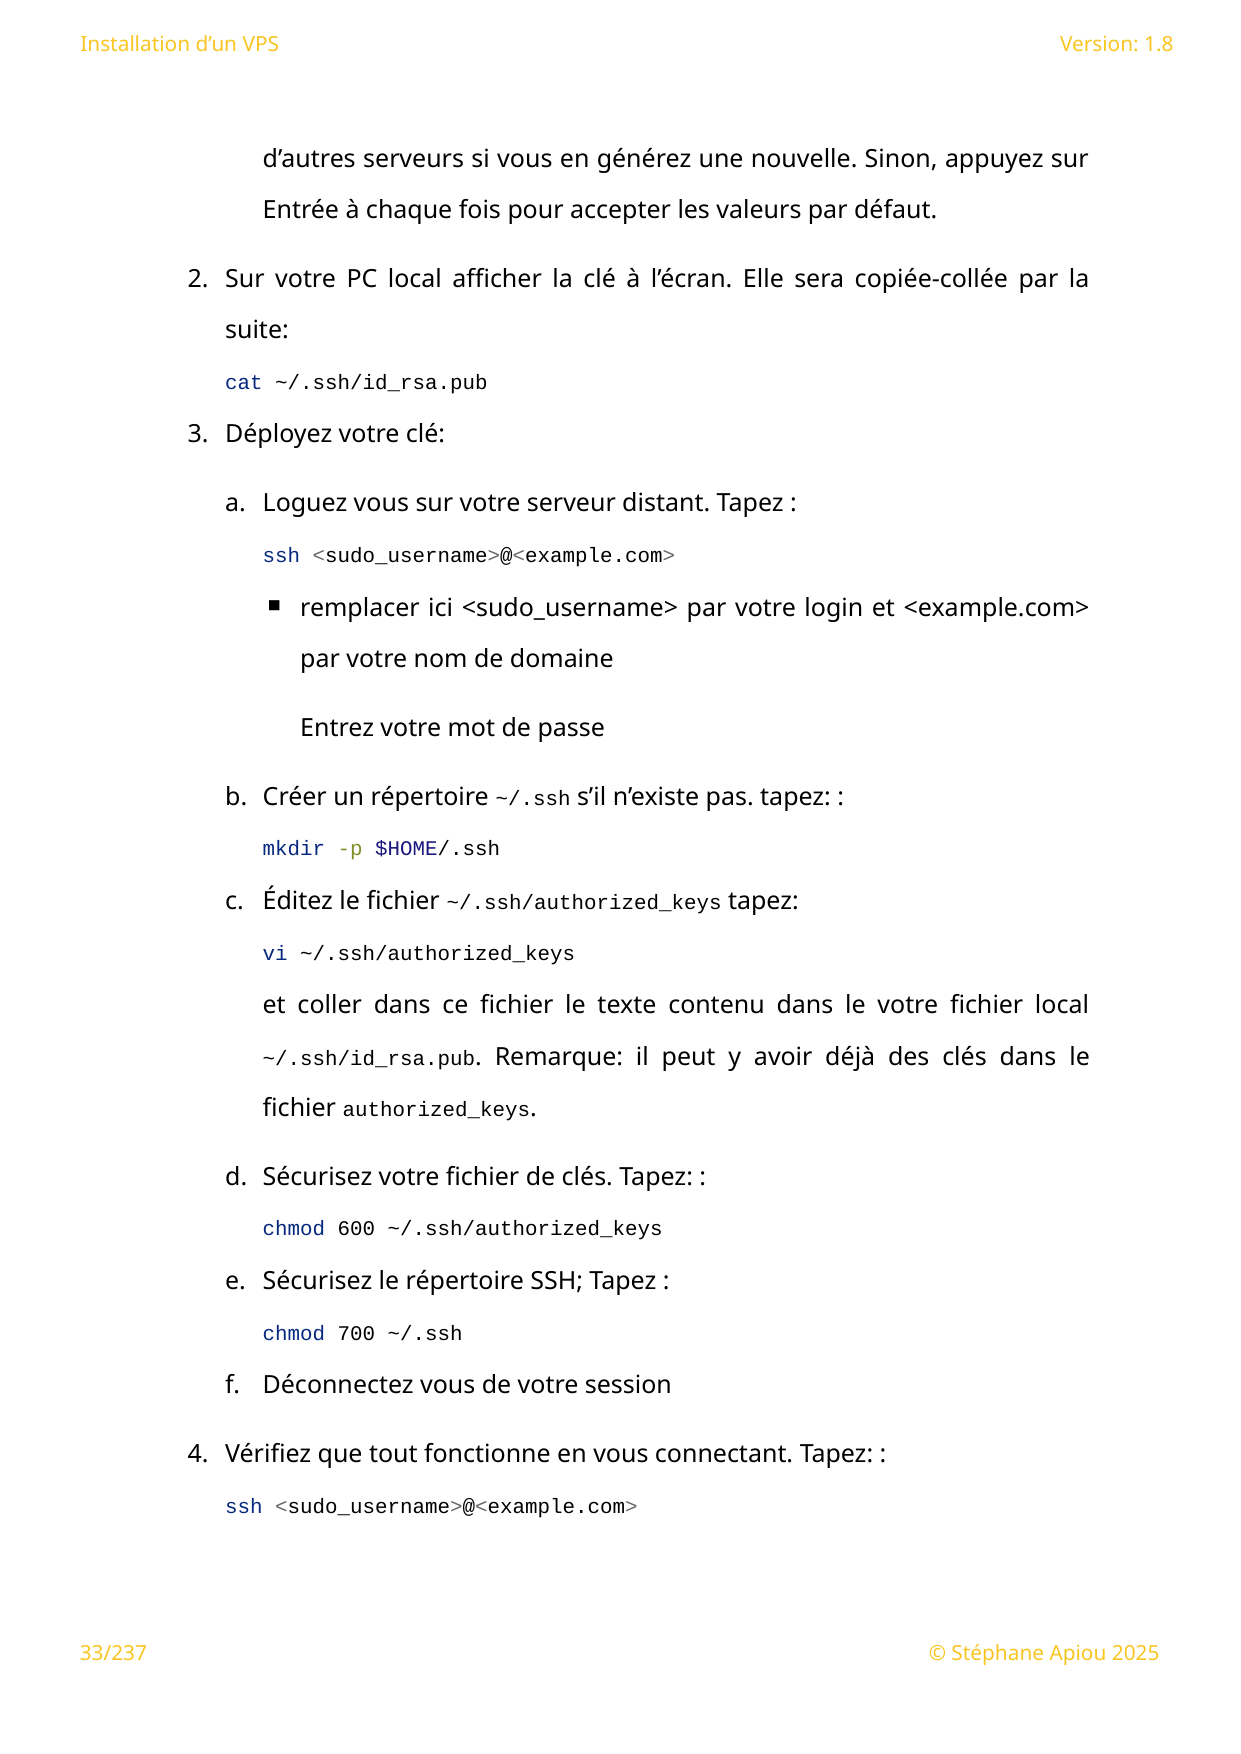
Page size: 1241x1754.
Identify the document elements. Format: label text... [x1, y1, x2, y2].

list cat ~/.ssh/id_rsa.pub [187, 372, 1090, 395]
list chmod 700 ~/.ssh [225, 1323, 1090, 1346]
list chmod 600 ~/.ssh/authorized_keys [225, 1218, 1090, 1242]
list Sécurisez le répertoire SSH; Tapez : [225, 1263, 1090, 1297]
list Loguez vous sur votre serveur distant. Tapez : [225, 485, 1090, 519]
list d’autres serveurs si vous en générez une nouvelle. Sinon, appuyez sur Entrée à chaque fois pour accepter les valeurs par défaut. [225, 141, 1090, 226]
list Créer un répertoire ~/.ssh s’il n’existe pas. tapez: : [225, 778, 1090, 812]
list Déconnectez vous de votre session [225, 1367, 1090, 1401]
list ssh <sudo_username>@<example.com> [225, 545, 1090, 569]
list Entrez votre mot de passe [262, 709, 1090, 743]
list ssh <sudo_username>@<example.com> [187, 1496, 1090, 1519]
list vi ~/.ssh/authorized_keys [225, 943, 1090, 966]
list et coller dans ce fichier le texte contenu dans le votre fichier local ~/.ssh/id_rsa.pub. Remarque: il peut y avoir déjà des clés dans le fichier authorized_keys. [225, 987, 1090, 1123]
list remplacer ici <sudo_username> par votre login et <example.com> par votre nom de domaine [262, 589, 1090, 674]
list Vérifiez que tout fonctionne en vous connectant. Tapez: : [187, 1436, 1090, 1470]
list Éditez le fichier ~/.ssh/authorized_keys tapez: [225, 883, 1090, 917]
list Déployez votre clé: [187, 416, 1090, 450]
list Sur votre PC local afficher la clé à l’écran. Elle sera copiée-collée par la suite: [187, 261, 1090, 346]
list Sécurisez votre fichier de clés. Tapez: : [225, 1158, 1090, 1192]
list mkdir -p $HOME/.ssh [225, 838, 1090, 862]
